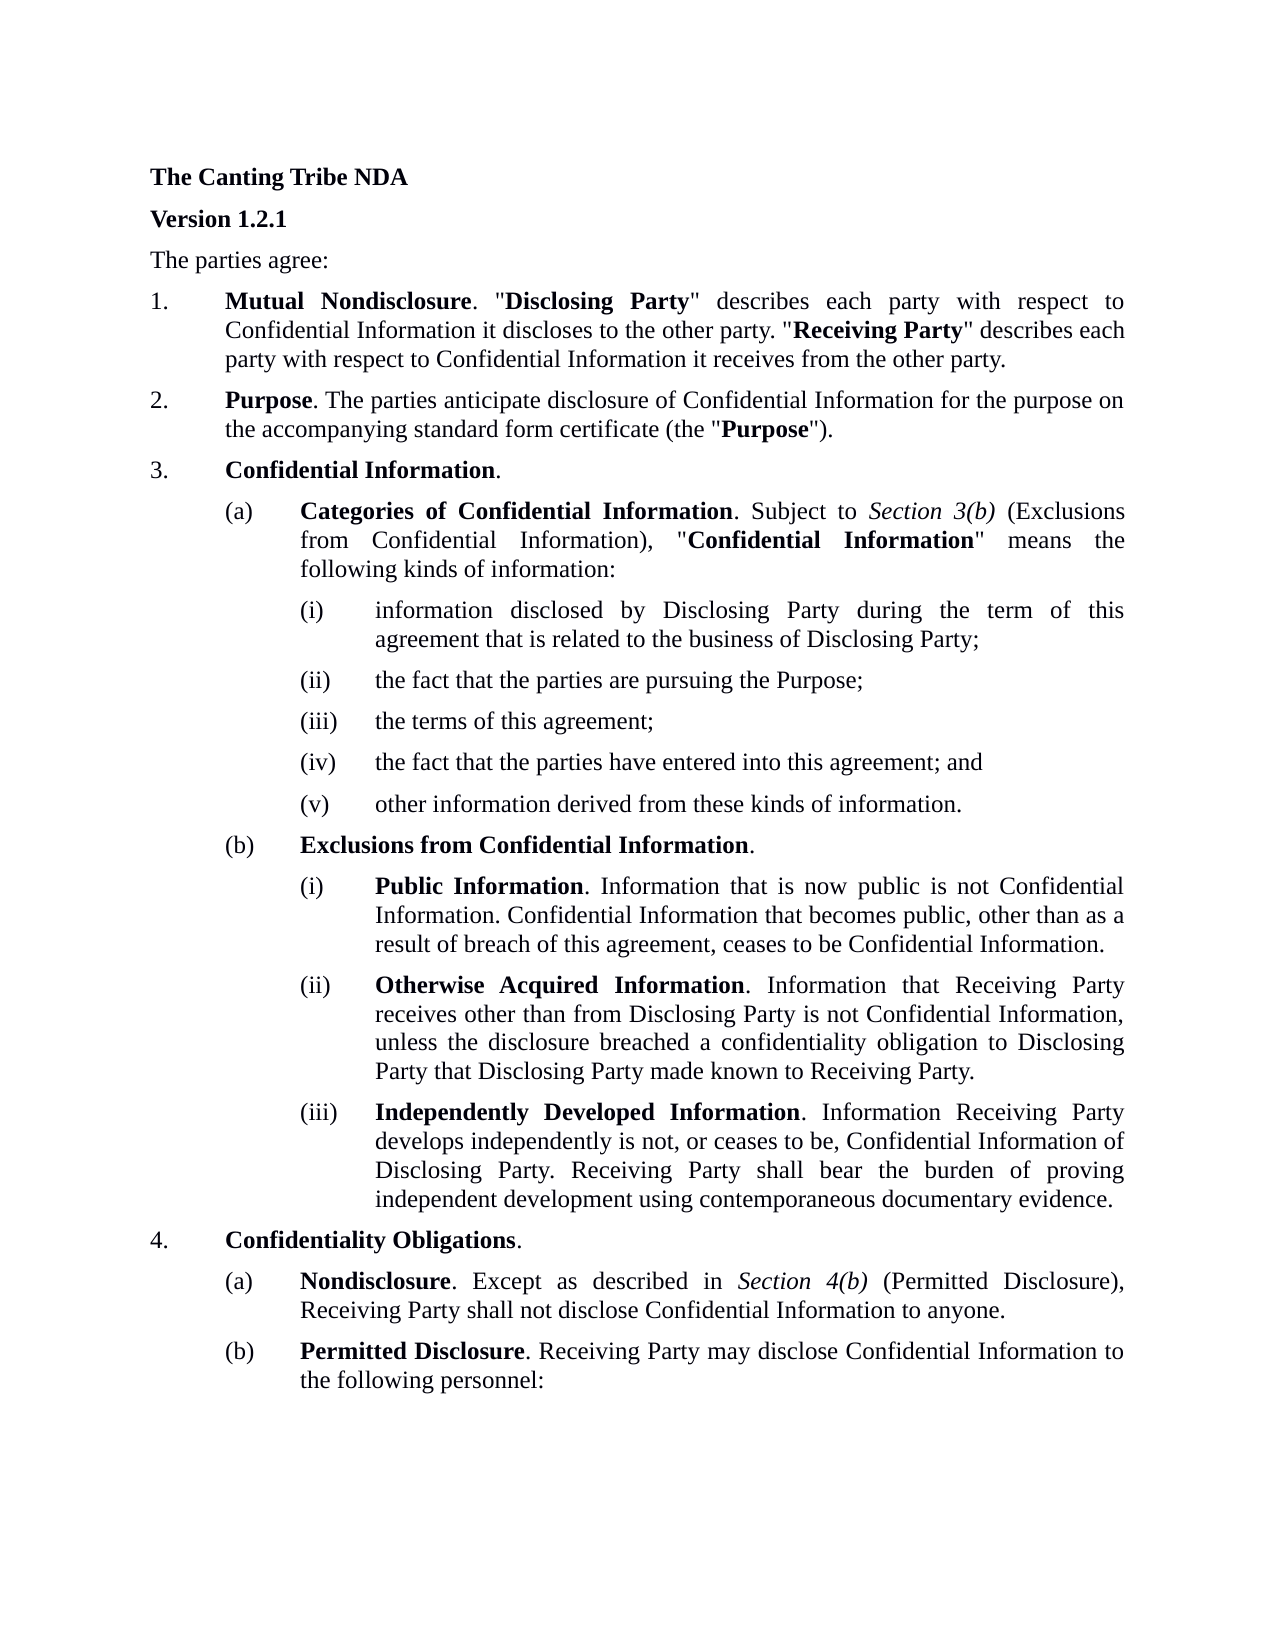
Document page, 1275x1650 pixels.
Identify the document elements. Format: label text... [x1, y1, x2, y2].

text The Canting Tribe NDA [150, 162, 1125, 191]
text (ii) Otherwise Acquired Information. Information that Receiving Party receives other than from Disclosing Party is not Confidential Information, unless the disclosure breached a confidentiality obligation to Disclosing Party that Disclosing Party made known to Receiving Party. [300, 970, 1125, 1085]
text (iii) the terms of this agreement; [300, 706, 1125, 735]
text (iv) the fact that the parties have entered into this agreement; and [300, 747, 1125, 776]
text (b) Permitted Disclosure. Receiving Party may disclose Confidential Information to the following personnel: [225, 1336, 1125, 1394]
text 1. Mutual Nondisclosure. "Disclosing Party" describes each party with respect to Confidential Information it discloses to the other party. "Receiving Party" describes each party with respect to Confidential Information it receives from the other party. [150, 286, 1125, 372]
text (a) Nondisclosure. Except as described in Section 4(b) (Permitted Disclosure), Receiving Party shall not disclose Confidential Information to anyone. [225, 1266, 1125, 1324]
text (ii) the fact that the parties are pursuing the Purpose; [300, 665, 1125, 694]
text (i) information disclosed by Disclosing Party during the term of this agreement that is related to the business of Disclosing Party; [300, 595, 1125, 652]
text (a) Categories of Confidential Information. Subject to Section 3(b) (Exclusions from Confidential Information), "Confidential Information" means the following kinds of information: [225, 496, 1125, 582]
text 4. Confidentiality Obligations. [150, 1225, 1125, 1254]
text (iii) Independently Developed Information. Information Receiving Party develops independently is not, or ceases to be, Confidential Information of Disclosing Party. Receiving Party shall bear the burden of proving independent development using contemporaneous documentary evidence. [300, 1097, 1125, 1212]
text (b) Exclusions from Confidential Information. [225, 830, 1125, 859]
text 2. Purpose. The parties anticipate disclosure of Confidential Information for the purpose on the accompanying standard form certificate (the "Purpose"). [150, 385, 1125, 442]
text Version 1.2.1 [150, 204, 1125, 232]
text (i) Public Information. Information that is now public is not Confidential Information. Confidential Information that becomes public, other than as a result of breach of this agreement, ceases to be Confidential Information. [300, 871, 1125, 957]
text 3. Confidential Information. [150, 455, 1125, 484]
text (v) other information derived from these kinds of information. [300, 789, 1125, 817]
text The parties agree: [150, 245, 1125, 274]
